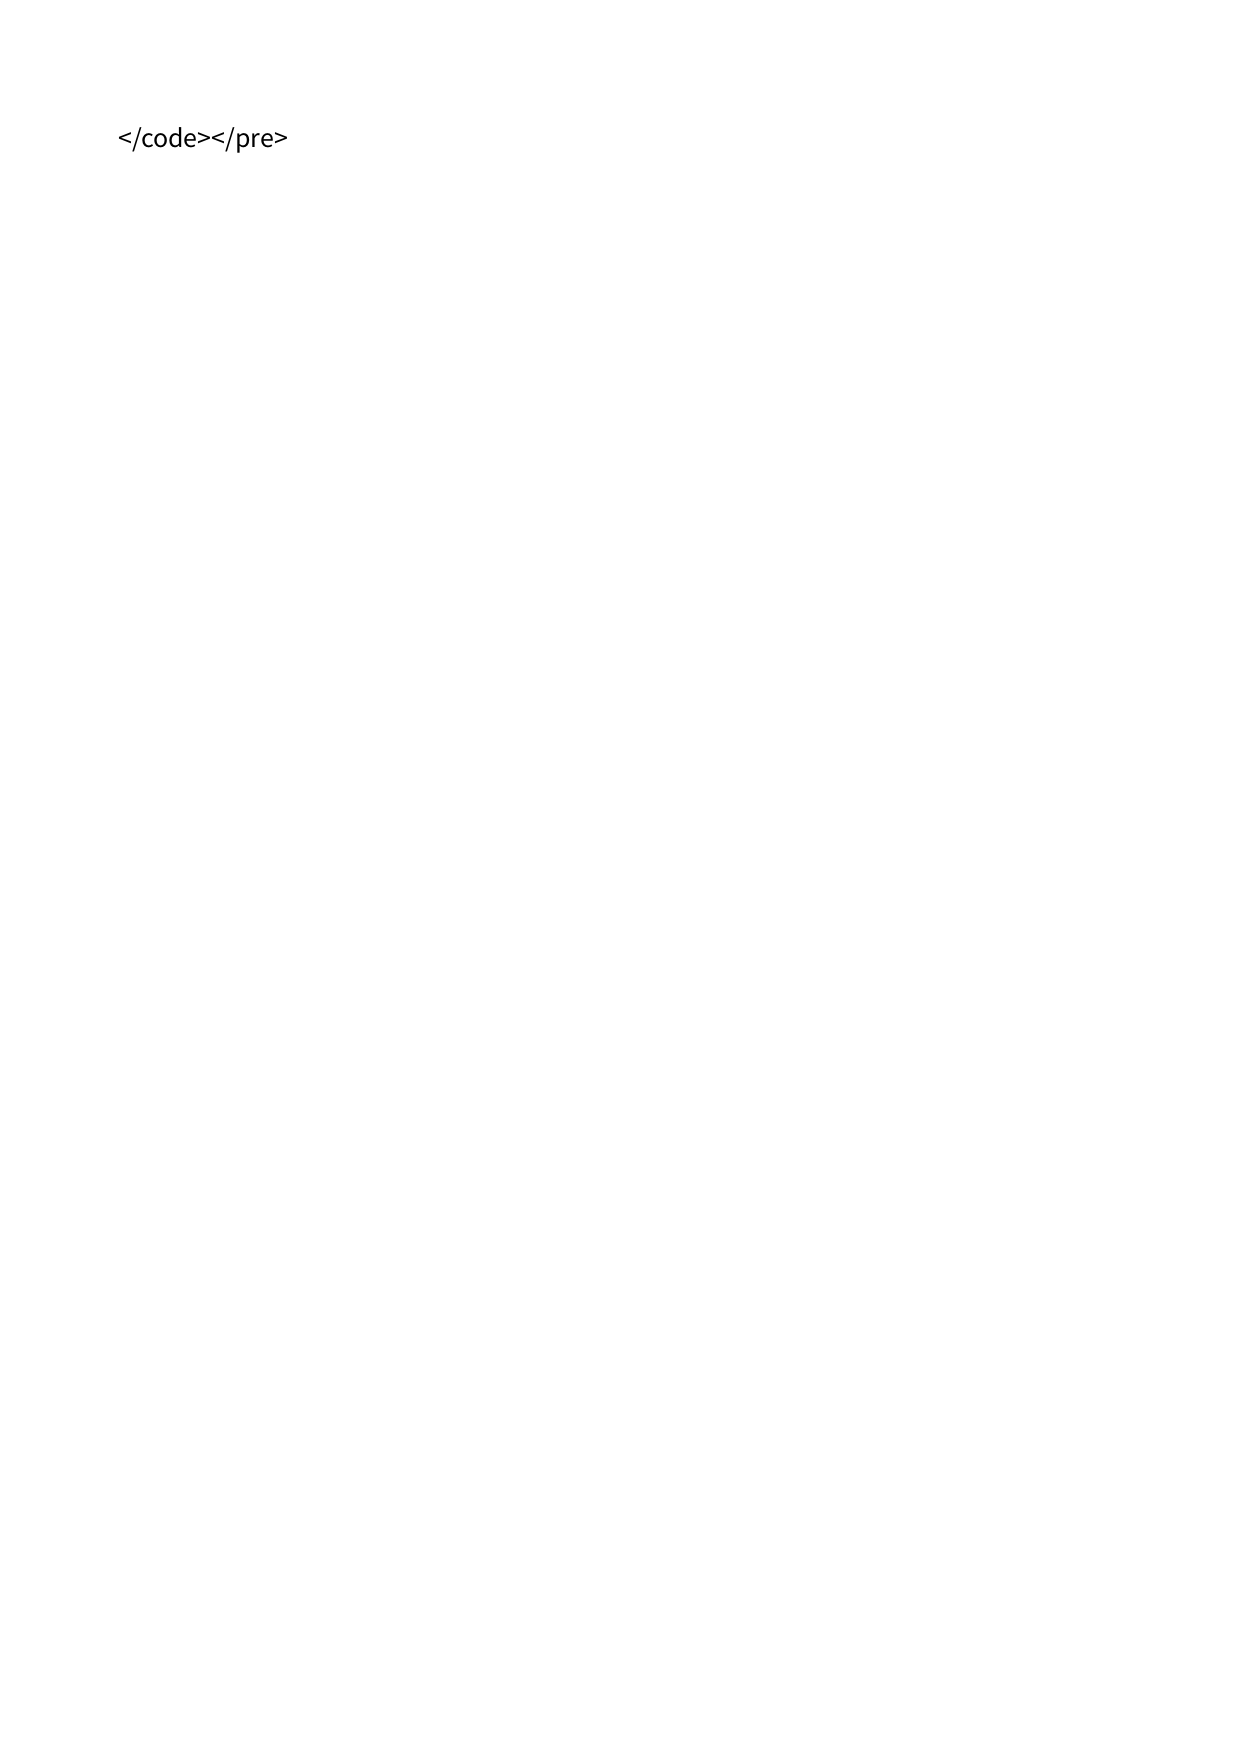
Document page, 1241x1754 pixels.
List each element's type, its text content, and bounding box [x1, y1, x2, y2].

text </code></pre> [118, 118, 1122, 154]
